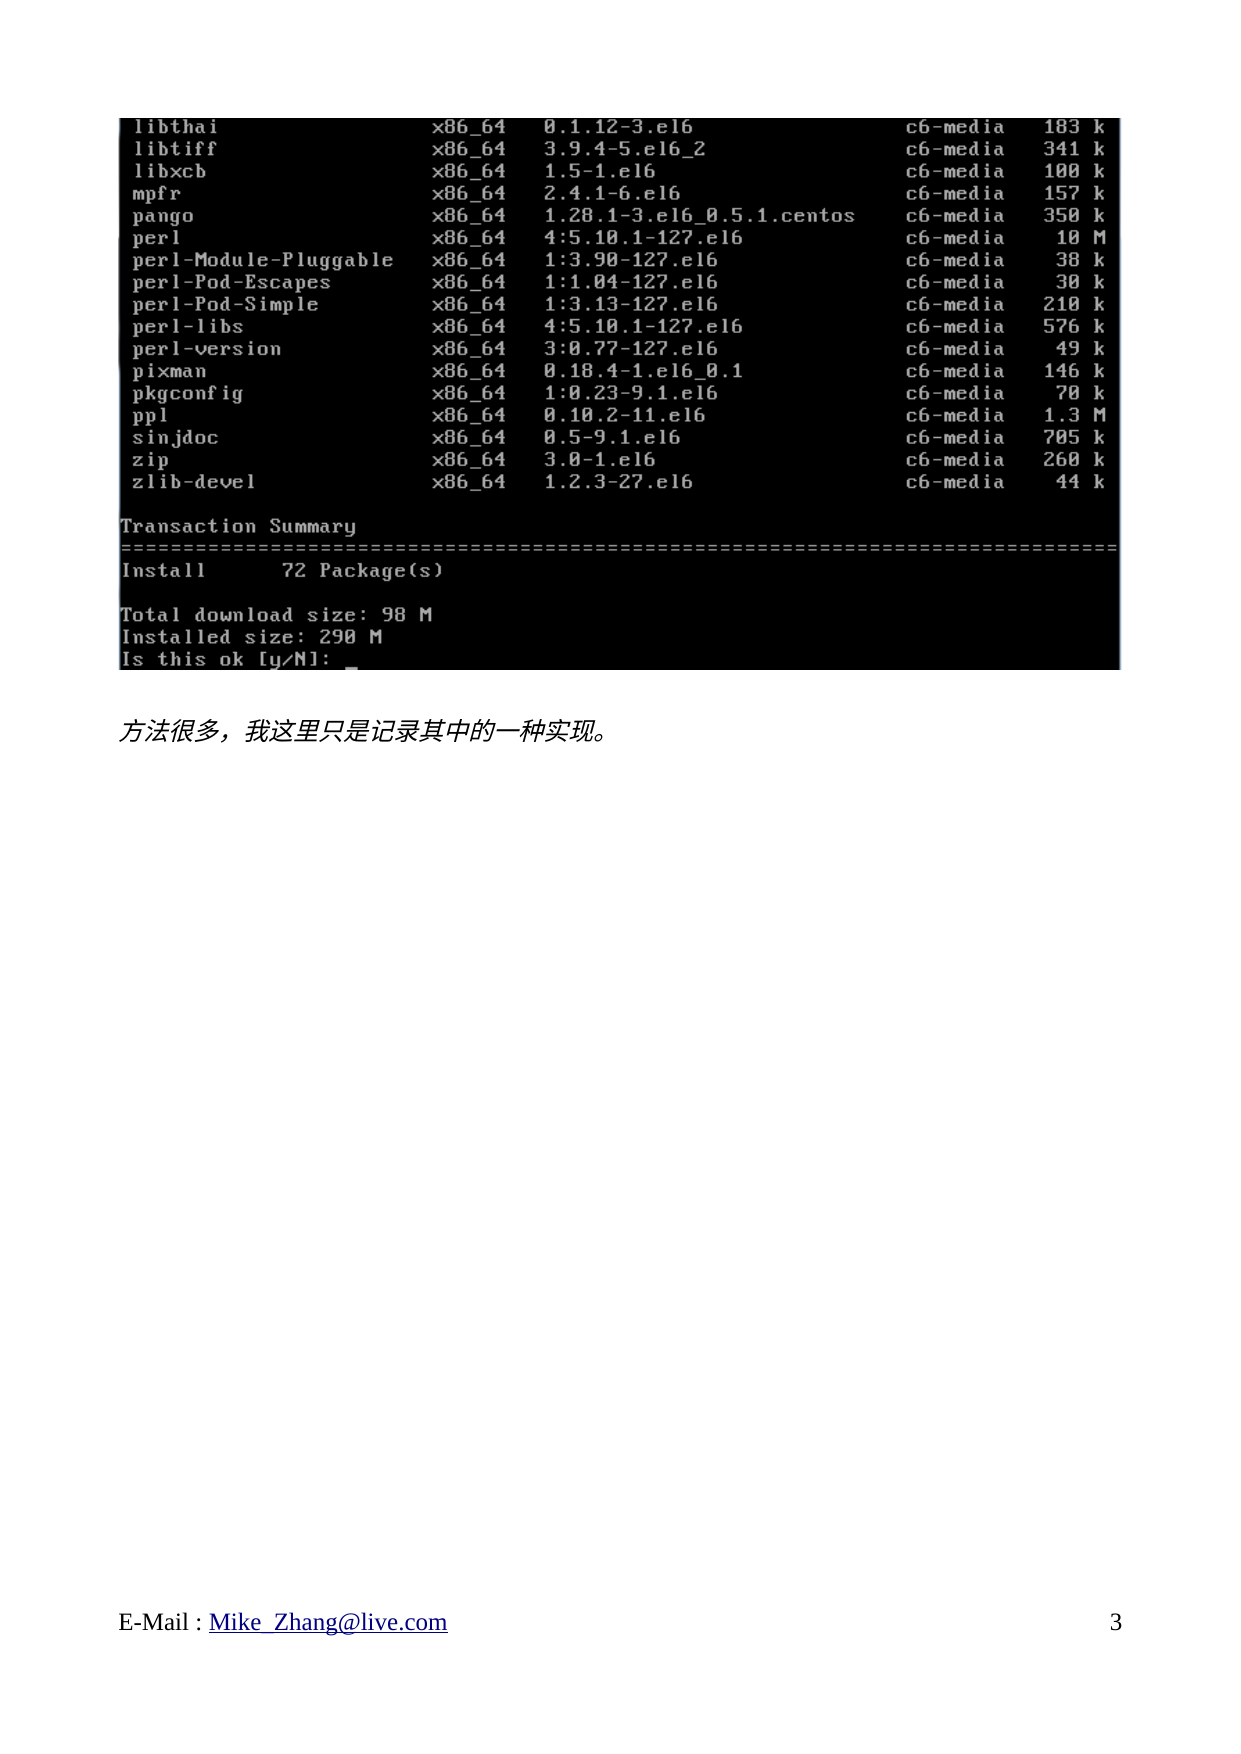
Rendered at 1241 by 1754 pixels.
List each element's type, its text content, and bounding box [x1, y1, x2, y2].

picture [118, 118, 1122, 670]
text 方法很多，我这里只是记录其中的一种实现。 [118, 711, 1122, 747]
